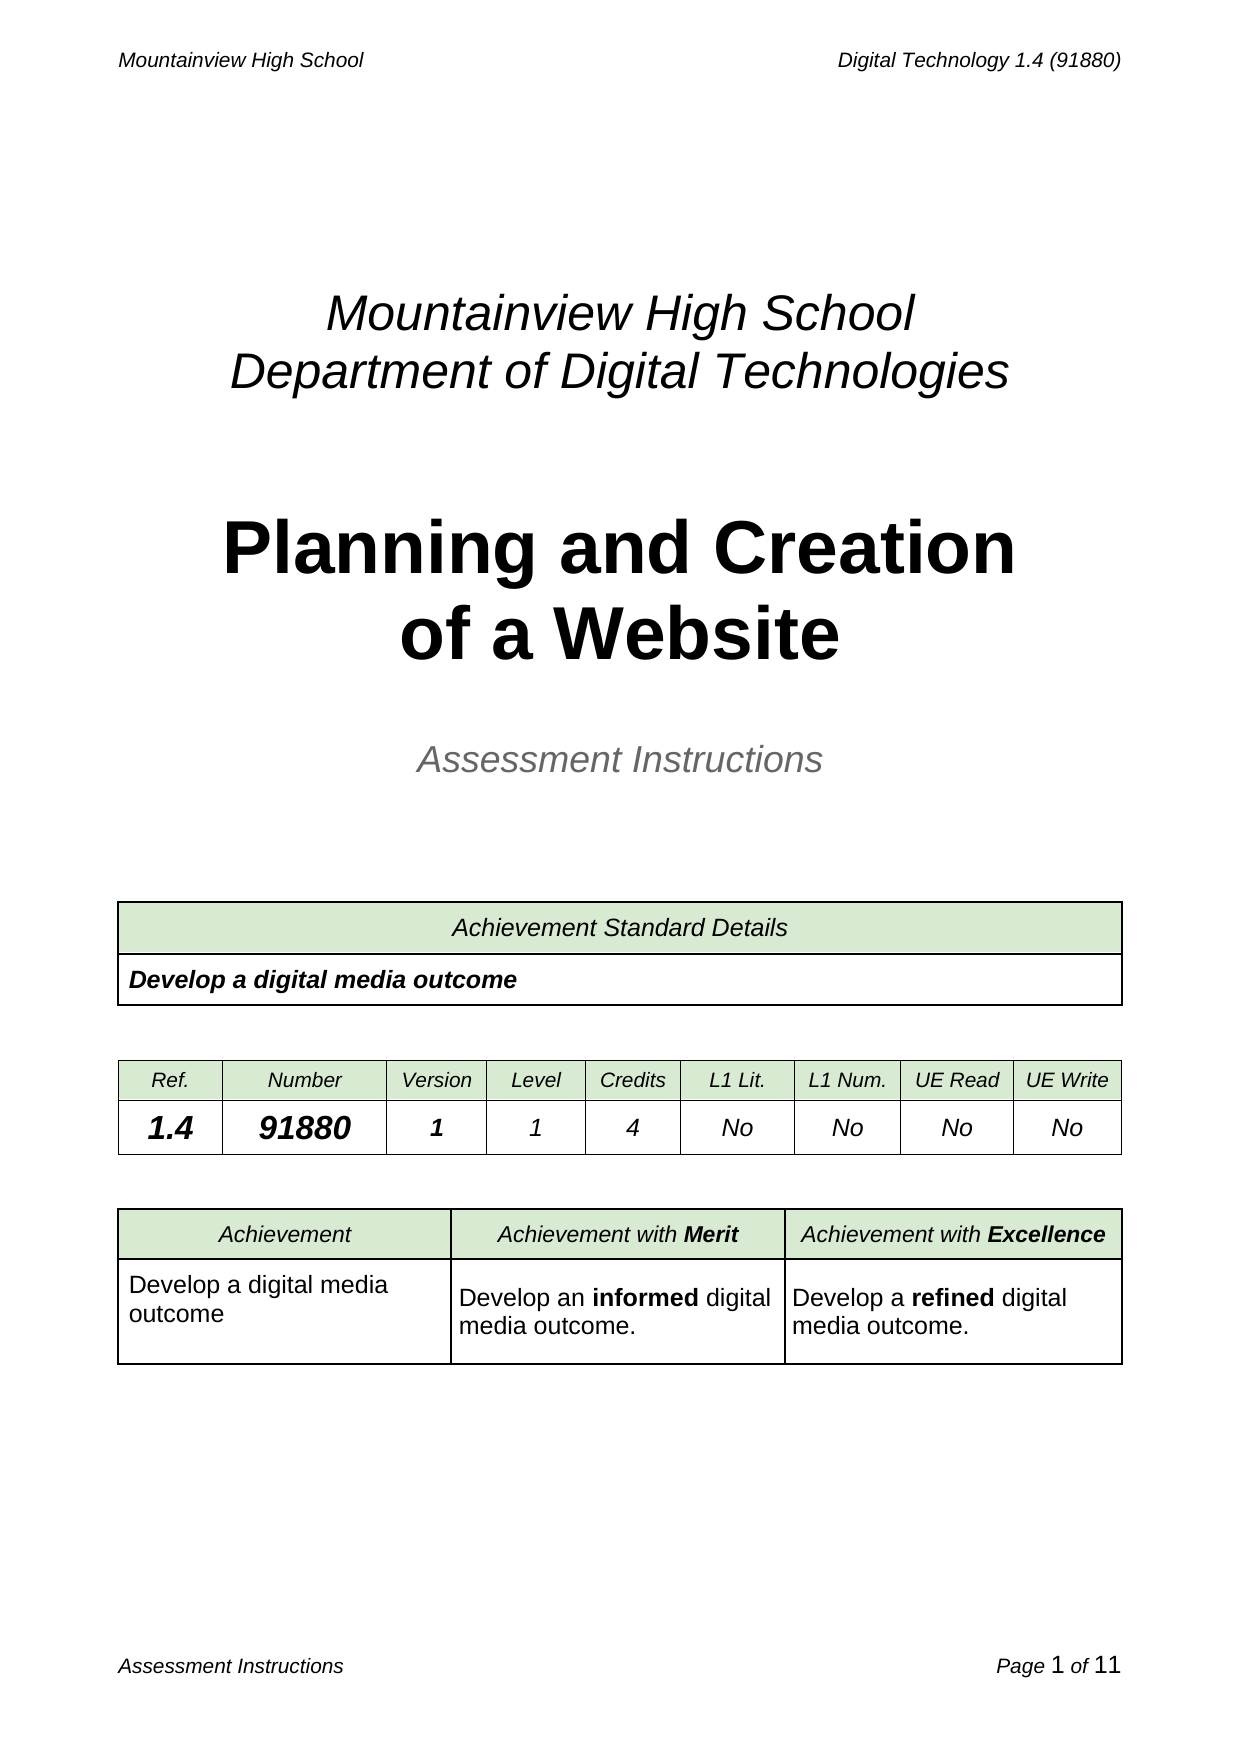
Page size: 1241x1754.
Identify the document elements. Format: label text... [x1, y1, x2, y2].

table_header Level [487, 1061, 585, 1099]
table_cell Develop a digital media outcome [119, 1260, 450, 1363]
table_cell Develop a digital media outcome [119, 955, 1121, 1004]
table_cell No [795, 1101, 900, 1153]
table_header UE Read [901, 1061, 1013, 1099]
table_header Achievement with Merit [452, 1210, 784, 1258]
table_header L1 Lit. [681, 1061, 794, 1099]
table_header L1 Num. [795, 1061, 900, 1099]
table_header Ref. [119, 1061, 222, 1099]
table_cell No [901, 1101, 1013, 1153]
table_cell Develop a refined digital media outcome. [786, 1260, 1121, 1363]
table_cell No [681, 1101, 794, 1153]
table_header Credits [586, 1061, 680, 1099]
subtitle Assessment Instructions [118, 738, 1122, 781]
title Planning and Creation of a Website [118, 503, 1122, 675]
table_header Version [387, 1061, 486, 1099]
table_header Achievement [119, 1210, 450, 1258]
table_header Achievement with Excellence [786, 1210, 1121, 1258]
text Mountainview High School Department of Digital Technologies [118, 284, 1122, 399]
table_cell Develop an informed digital media outcome. [452, 1260, 784, 1363]
table_cell 1.4 [119, 1101, 222, 1153]
table_header UE Write [1014, 1061, 1121, 1099]
table_cell 1 [487, 1101, 585, 1153]
table_cell No [1014, 1101, 1121, 1153]
table_header Number [223, 1061, 386, 1099]
table_header Achievement Standard Details [119, 903, 1121, 952]
table_cell 91880 [223, 1101, 386, 1153]
table_cell 4 [586, 1101, 680, 1153]
table_cell 1 [387, 1101, 486, 1153]
